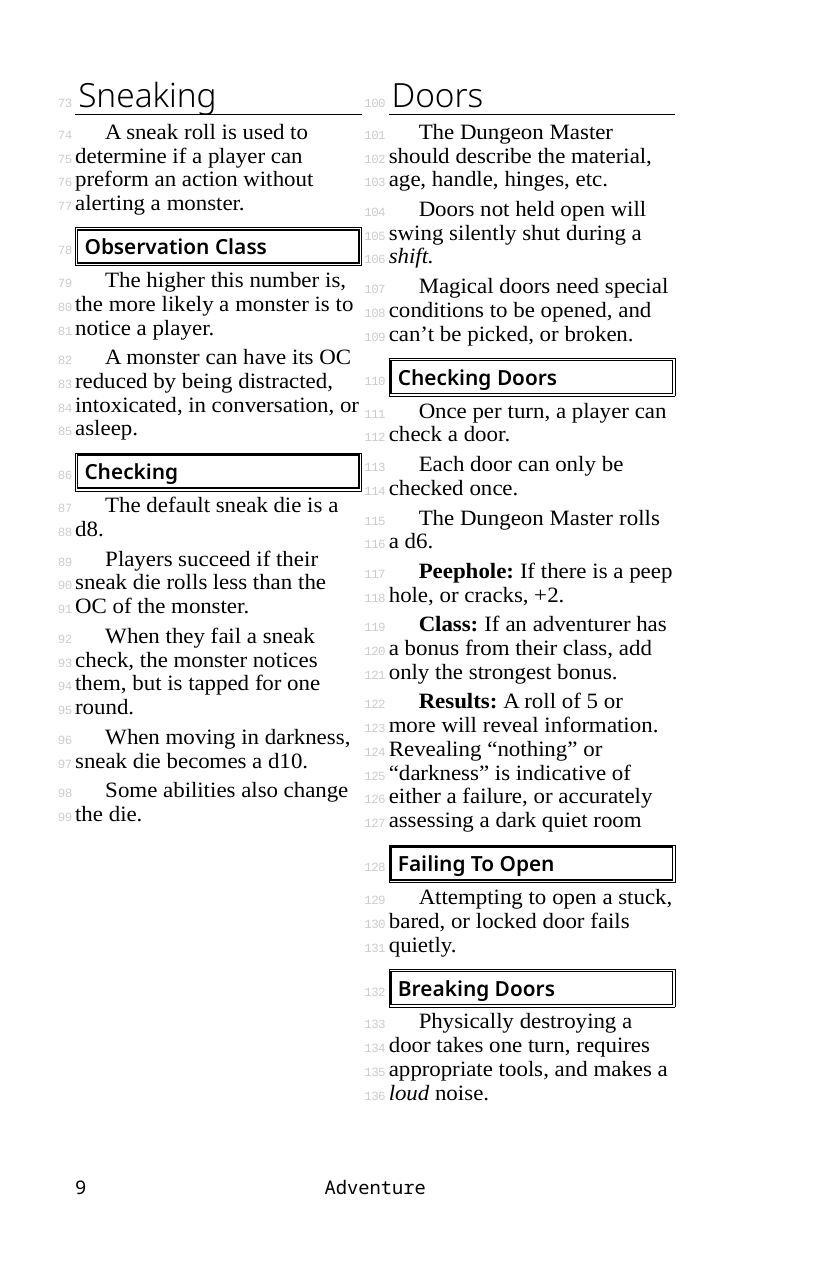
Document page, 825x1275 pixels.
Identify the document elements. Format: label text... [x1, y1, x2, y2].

text A sneak roll is used to determine if a player can preform an action without alerting a monster. [75, 120, 362, 215]
text The Dungeon Master rolls a d6. [388, 506, 675, 553]
subtitle Checking Doors [392, 361, 672, 393]
text Doors not held open will swing silently shut during a shift. [388, 198, 675, 269]
text A monster can have its OC reduced by being distracted, intoxicated, in conversation, or asleep. [75, 346, 362, 441]
text When they fail a sneak check, the monster notices them, but is tapped for one round. [75, 624, 362, 719]
text Results: A roll of 5 or more will reveal information. Revealing “nothing” or “darkness” is indicative of either a failure, or accurately assessing a dark quiet room [388, 690, 675, 832]
text Attempting to open a stuck, bared, or locked door fails quietly. [388, 886, 675, 957]
text The default sneak die is a d8. [75, 494, 362, 541]
text Peephole: If there is a peep hole, or cracks, +2. [388, 559, 675, 607]
text Each door can only be checked once. [388, 453, 675, 500]
text When moving in darkness, sneak die becomes a d10. [75, 725, 362, 773]
text Class: If an adventurer has a bonus from their class, add only the strongest bonus. [388, 613, 675, 684]
subtitle Checking [78, 456, 358, 487]
text Some abilities also change the die. [75, 779, 362, 826]
subtitle sneaking [75, 75, 362, 114]
text Once per turn, a player can check a door. [388, 399, 675, 447]
subtitle Breaking Doors [392, 972, 672, 1004]
text The higher this number is, the more likely a monster is to notice a player. [75, 268, 362, 340]
text Players succeed if their sneak die rolls less than the OC of the monster. [75, 547, 362, 618]
subtitle Doors [388, 75, 675, 114]
text Physically destroying a door takes one turn, requires appropriate tools, and makes a loud noise. [388, 1010, 675, 1105]
text The Dungeon Master should describe the material, age, handle, hinges, etc. [388, 120, 675, 192]
text Magical doors need special conditions to be opened, and can’t be picked, or broken. [388, 275, 675, 346]
subtitle Failing to open [392, 848, 672, 879]
